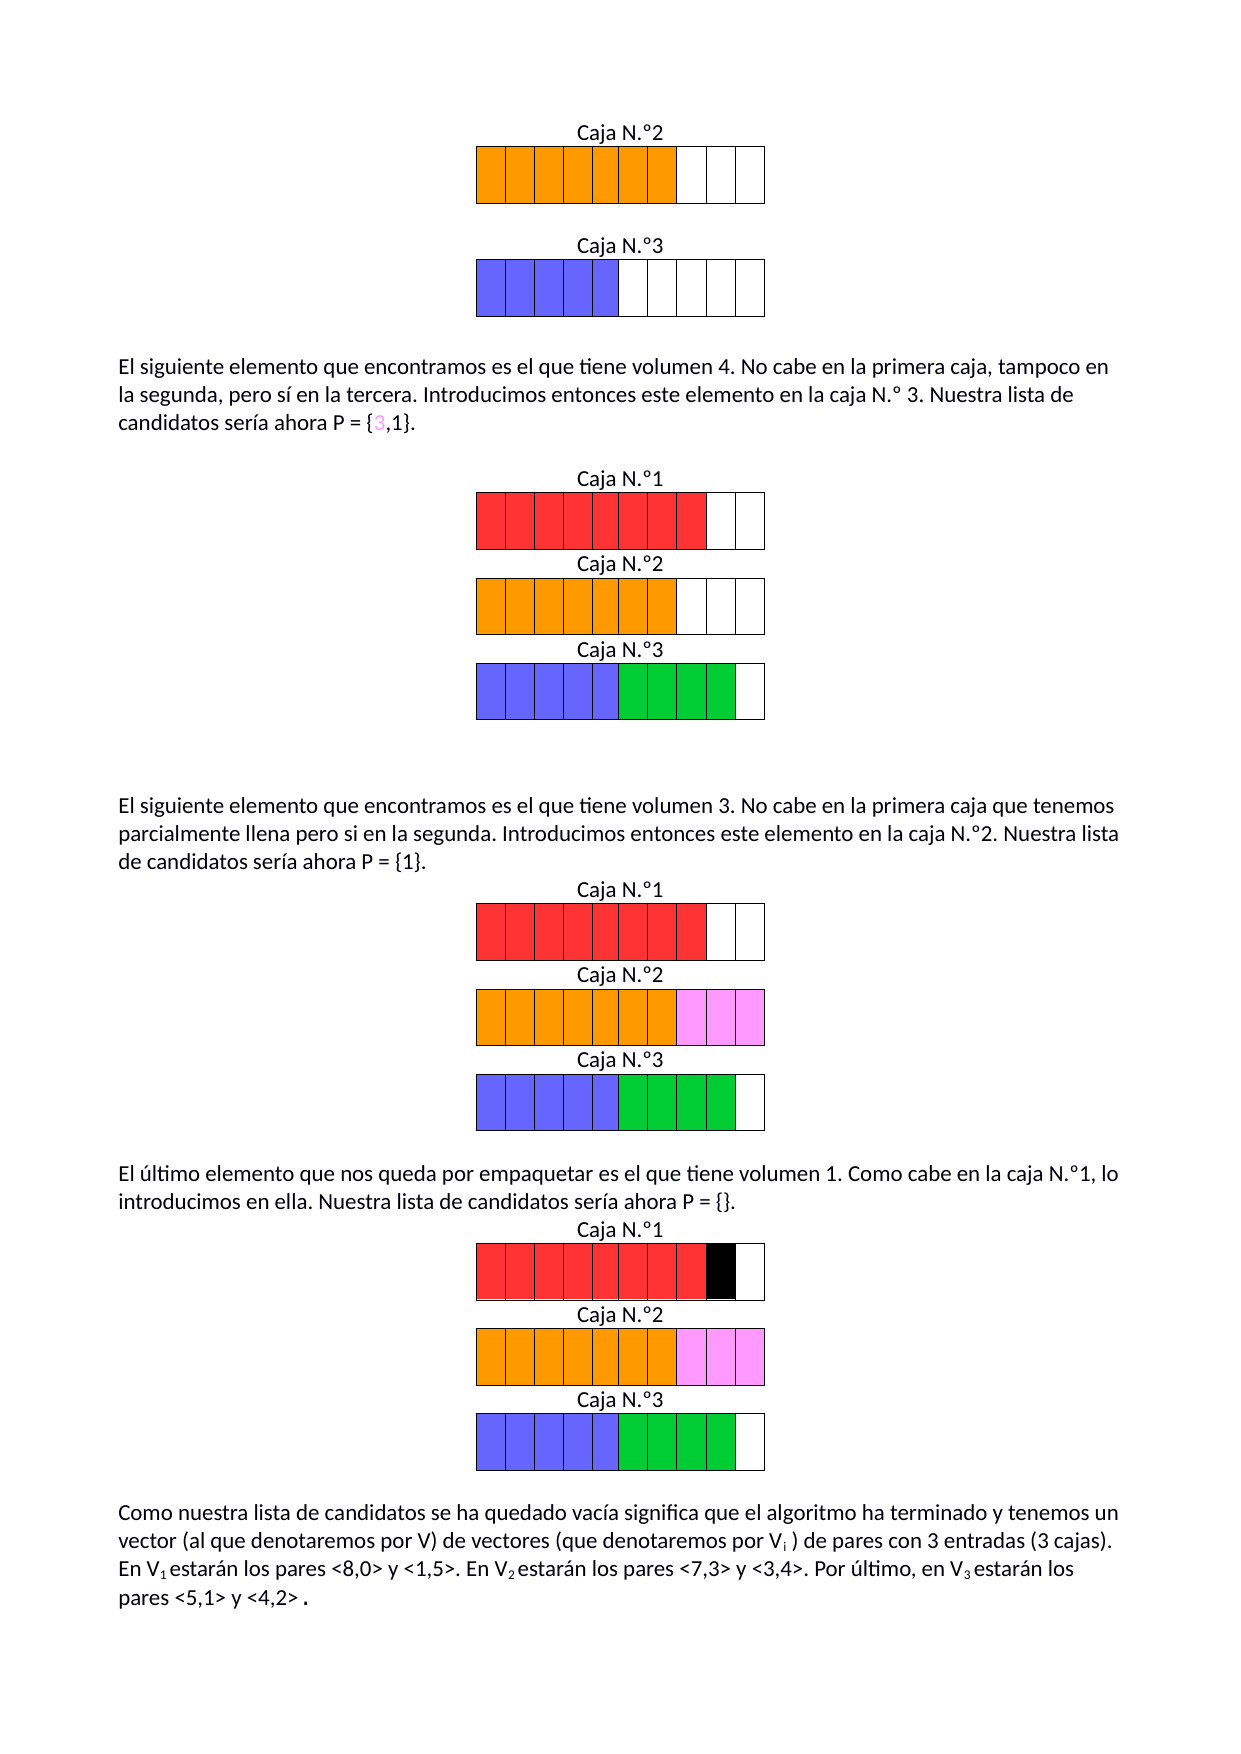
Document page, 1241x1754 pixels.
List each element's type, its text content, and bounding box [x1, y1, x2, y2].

table_header [707, 904, 735, 960]
table_header [707, 493, 735, 549]
table_header [619, 493, 647, 549]
text Caja N.º3 [118, 1385, 1122, 1413]
table_header [477, 1414, 505, 1470]
text Caja N.º1 [118, 1215, 1122, 1243]
table_header [564, 260, 592, 316]
table_header [477, 1329, 505, 1385]
table_header [593, 1075, 618, 1130]
table_header [477, 1244, 505, 1299]
table_header [593, 1414, 618, 1470]
table_header [535, 260, 563, 316]
table_header [648, 579, 676, 634]
table_header [707, 990, 735, 1045]
table_header [593, 260, 618, 316]
table_header [593, 904, 618, 960]
table_header [677, 260, 706, 316]
table_header [619, 579, 647, 634]
table_header [677, 1075, 706, 1130]
text Caja N.º3 [118, 231, 1122, 259]
table_header [506, 147, 534, 203]
table_header [564, 1329, 592, 1385]
table_header [564, 493, 592, 549]
table_header [506, 579, 534, 634]
table_header [619, 1075, 647, 1130]
table_header [648, 1414, 676, 1470]
table_header [648, 260, 676, 316]
table_header [707, 147, 735, 203]
table_header [593, 1329, 618, 1385]
table_header [677, 1414, 706, 1470]
table_header [564, 579, 592, 634]
table_header [535, 1075, 563, 1130]
table_header [707, 1414, 735, 1470]
table_header [736, 904, 764, 960]
text Caja N.º2 [118, 1300, 1122, 1328]
table_header [619, 664, 647, 719]
table_header [677, 664, 706, 719]
table_header [477, 493, 505, 549]
table_header [648, 904, 676, 960]
table_header [535, 990, 563, 1045]
table_header [506, 664, 534, 719]
table_header [564, 147, 592, 203]
table_header [707, 260, 735, 316]
table_header [593, 579, 618, 634]
text Caja N.º2 [118, 118, 1122, 146]
table_header [477, 579, 505, 634]
text El siguiente elemento que encontramos es el que tiene volumen 4. No cabe en la primera caja, tampoco en la segunda, pero sí en la tercera. Introducimos entonces este elemento en la caja N.º 3. Nuestra lista de candidatos sería ahora P = {3,1}. [118, 352, 1122, 436]
table_header [648, 990, 676, 1045]
table_header [619, 1329, 647, 1385]
table_header [506, 1414, 534, 1470]
table_header [736, 990, 764, 1045]
table_header [593, 664, 618, 719]
table_header [535, 1414, 563, 1470]
table_header [593, 1244, 618, 1299]
table_header [677, 904, 706, 960]
table_header [736, 147, 764, 203]
table_header [506, 1329, 534, 1385]
table_header [506, 493, 534, 549]
table_header [619, 260, 647, 316]
table_header [564, 1075, 592, 1130]
table_header [535, 904, 563, 960]
table_header [736, 493, 764, 549]
table_header [564, 990, 592, 1045]
text Caja N.º1 [118, 464, 1122, 492]
table_header [535, 1329, 563, 1385]
table_header [648, 1329, 676, 1385]
table_header [677, 579, 706, 634]
table_header [736, 260, 764, 316]
table_header [619, 147, 647, 203]
table_header [477, 260, 505, 316]
table_header [736, 664, 764, 719]
table_header [677, 1244, 706, 1299]
table_header [648, 1244, 676, 1299]
table_header [535, 579, 563, 634]
table_header [477, 904, 505, 960]
text Caja N.º1 [118, 875, 1122, 903]
table_header [707, 664, 735, 719]
table_header [535, 493, 563, 549]
text El último elemento que nos queda por empaquetar es el que tiene volumen 1. Como cabe en la caja N.º1, lo introducimos en ella. Nuestra lista de candidatos sería ahora P = {}. [118, 1159, 1122, 1215]
table_header [564, 904, 592, 960]
table_header [648, 1075, 676, 1130]
table_header [564, 1244, 592, 1299]
table_header [707, 1244, 735, 1299]
table_header [564, 1414, 592, 1470]
text Caja N.º3 [118, 1046, 1122, 1074]
table_header [619, 1414, 647, 1470]
table_header [677, 493, 706, 549]
table_header [477, 664, 505, 719]
table_header [535, 1244, 563, 1299]
table_header [619, 1244, 647, 1299]
table_header [677, 990, 706, 1045]
table_header [593, 990, 618, 1045]
table_header [677, 147, 706, 203]
table_header [593, 147, 618, 203]
table_header [593, 493, 618, 549]
table_header [477, 990, 505, 1045]
table_header [707, 579, 735, 634]
table_header [506, 904, 534, 960]
table_header [736, 1329, 764, 1385]
text Caja N.º2 [118, 549, 1122, 577]
table_header [477, 1075, 505, 1130]
table_header [707, 1329, 735, 1385]
table_header [648, 147, 676, 203]
table_header [535, 147, 563, 203]
table_header [648, 493, 676, 549]
table_header [648, 664, 676, 719]
table_header [677, 1329, 706, 1385]
table_header [736, 1075, 764, 1130]
table_header [736, 1414, 764, 1470]
table_header [707, 1075, 735, 1130]
table_header [619, 904, 647, 960]
table_header [506, 1244, 534, 1299]
table_header [477, 147, 505, 203]
table_header [506, 1075, 534, 1130]
table_header [564, 664, 592, 719]
text Caja N.º3 [118, 635, 1122, 663]
table_header [619, 990, 647, 1045]
table_header [736, 1244, 764, 1299]
text Caja N.º2 [118, 960, 1122, 988]
text El siguiente elemento que encontramos es el que tiene volumen 3. No cabe en la primera caja que tenemos parcialmente llena pero si en la segunda. Introducimos entonces este elemento en la caja N.º2. Nuestra lista de candidatos sería ahora P = {1}. [118, 791, 1122, 875]
table_header [506, 990, 534, 1045]
table_header [535, 664, 563, 719]
table_header [736, 579, 764, 634]
text Como nuestra lista de candidatos se ha quedado vacía significa que el algoritmo ha terminado y tenemos un vector (al que denotaremos por V) de vectores (que denotaremos por Vi ) de pares con 3 entradas (3 cajas). En V1 estarán los pares <8,0> y <1,5>. En V2 estarán los pares <7,3> y <3,4>. Por último, en V3 estarán los pares <5,1> y <4,2>. [118, 1498, 1122, 1612]
table_header [506, 260, 534, 316]
